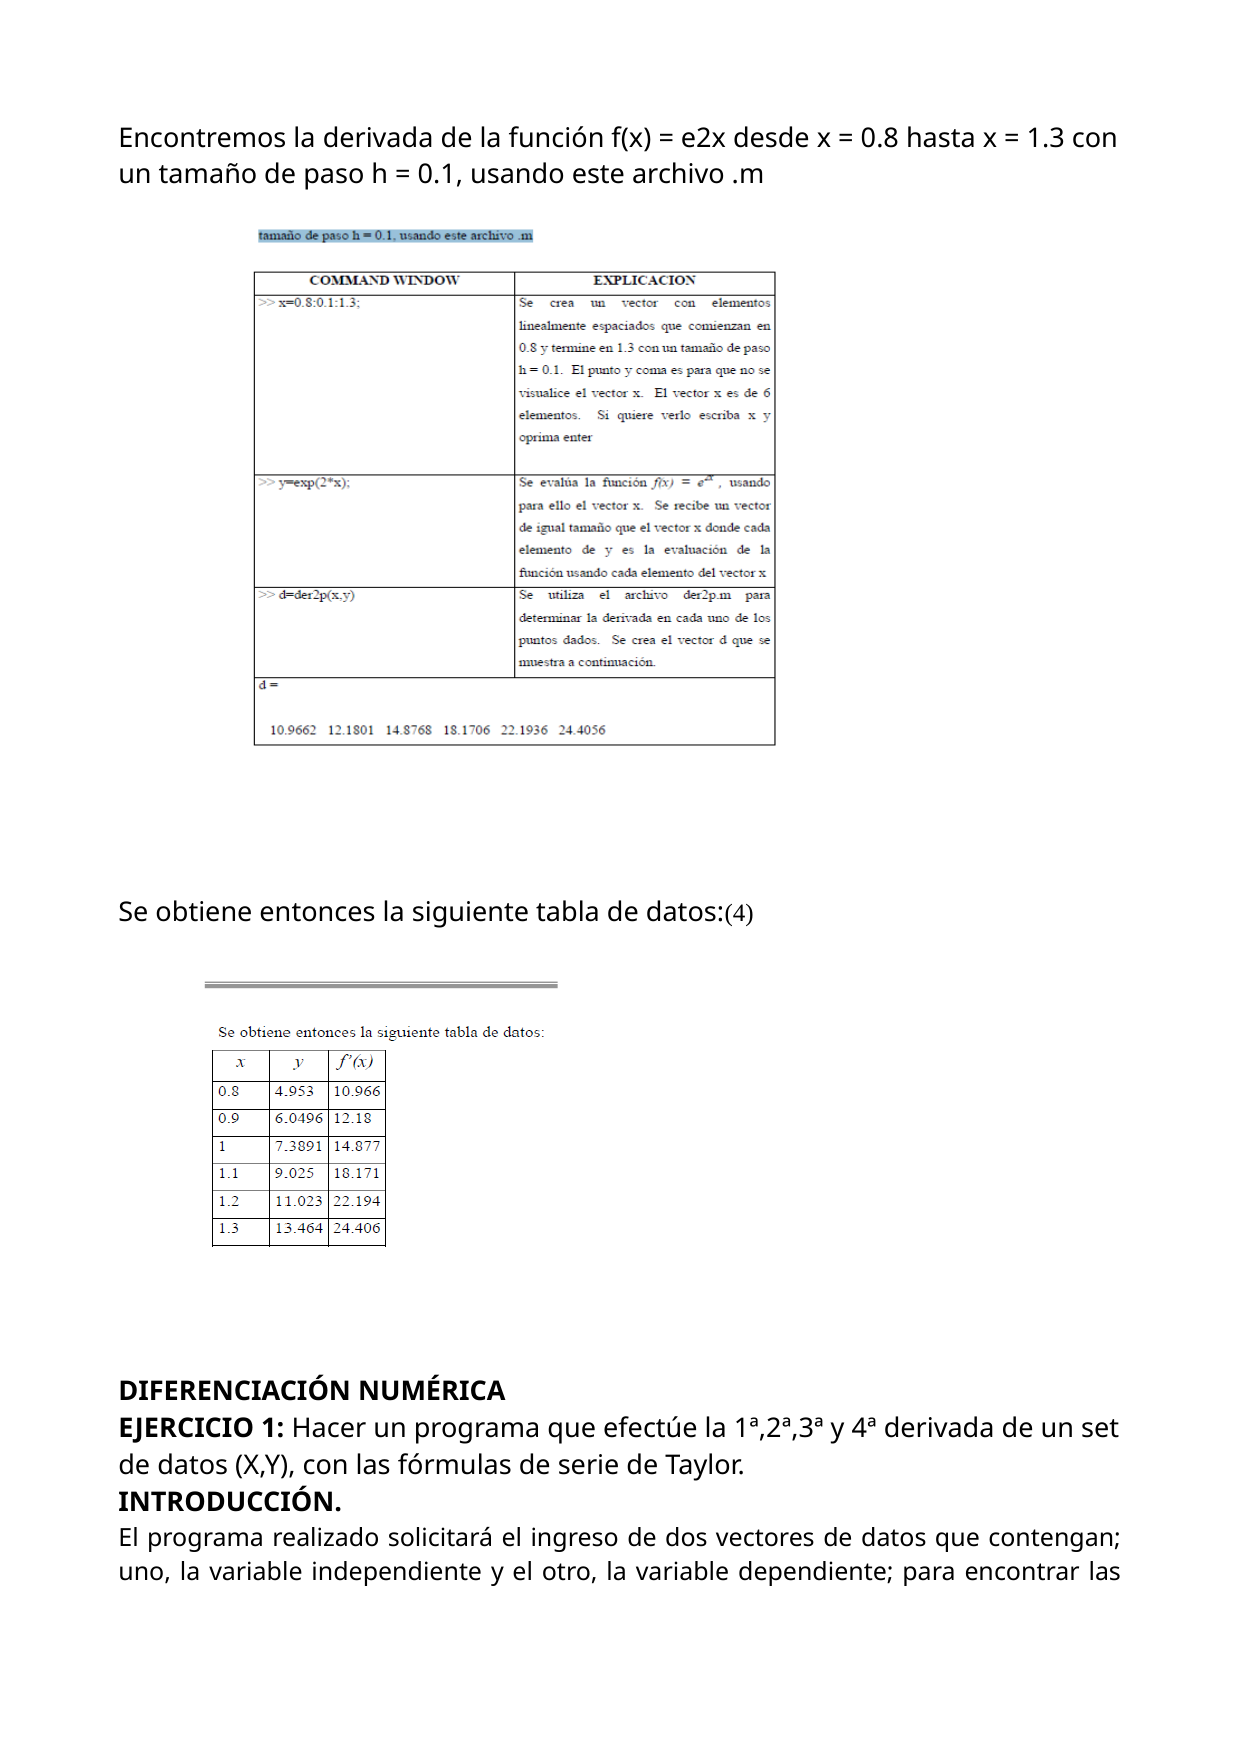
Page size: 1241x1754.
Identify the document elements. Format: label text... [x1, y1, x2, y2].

text EJERCICIO 1: Hacer un programa que efectúe la 1ª,2ª,3ª y 4ª derivada de un set de datos (X,Y), con las fórmulas de serie de Taylor. [118, 1409, 1122, 1482]
picture [132, 965, 430, 1288]
text INTRODUCCIÓN. [118, 1482, 1122, 1519]
text Encontremos la derivada de la función f(x) = e2x desde x = 0.8 hasta x = 1.3 con un tamaño de paso h = 0.1, usando este archivo .m [118, 118, 1122, 192]
text DIFERENCIACIÓN NUMÉRICA [118, 1372, 1122, 1409]
picture [137, 228, 886, 784]
text El programa realizado solicitará el ingreso de dos vectores de datos que contengan; uno, la variable independiente y el otro, la variable dependiente; para encontrar las [118, 1519, 1122, 1587]
text Se obtiene entonces la siguiente tabla de datos:(4) [118, 892, 1122, 929]
